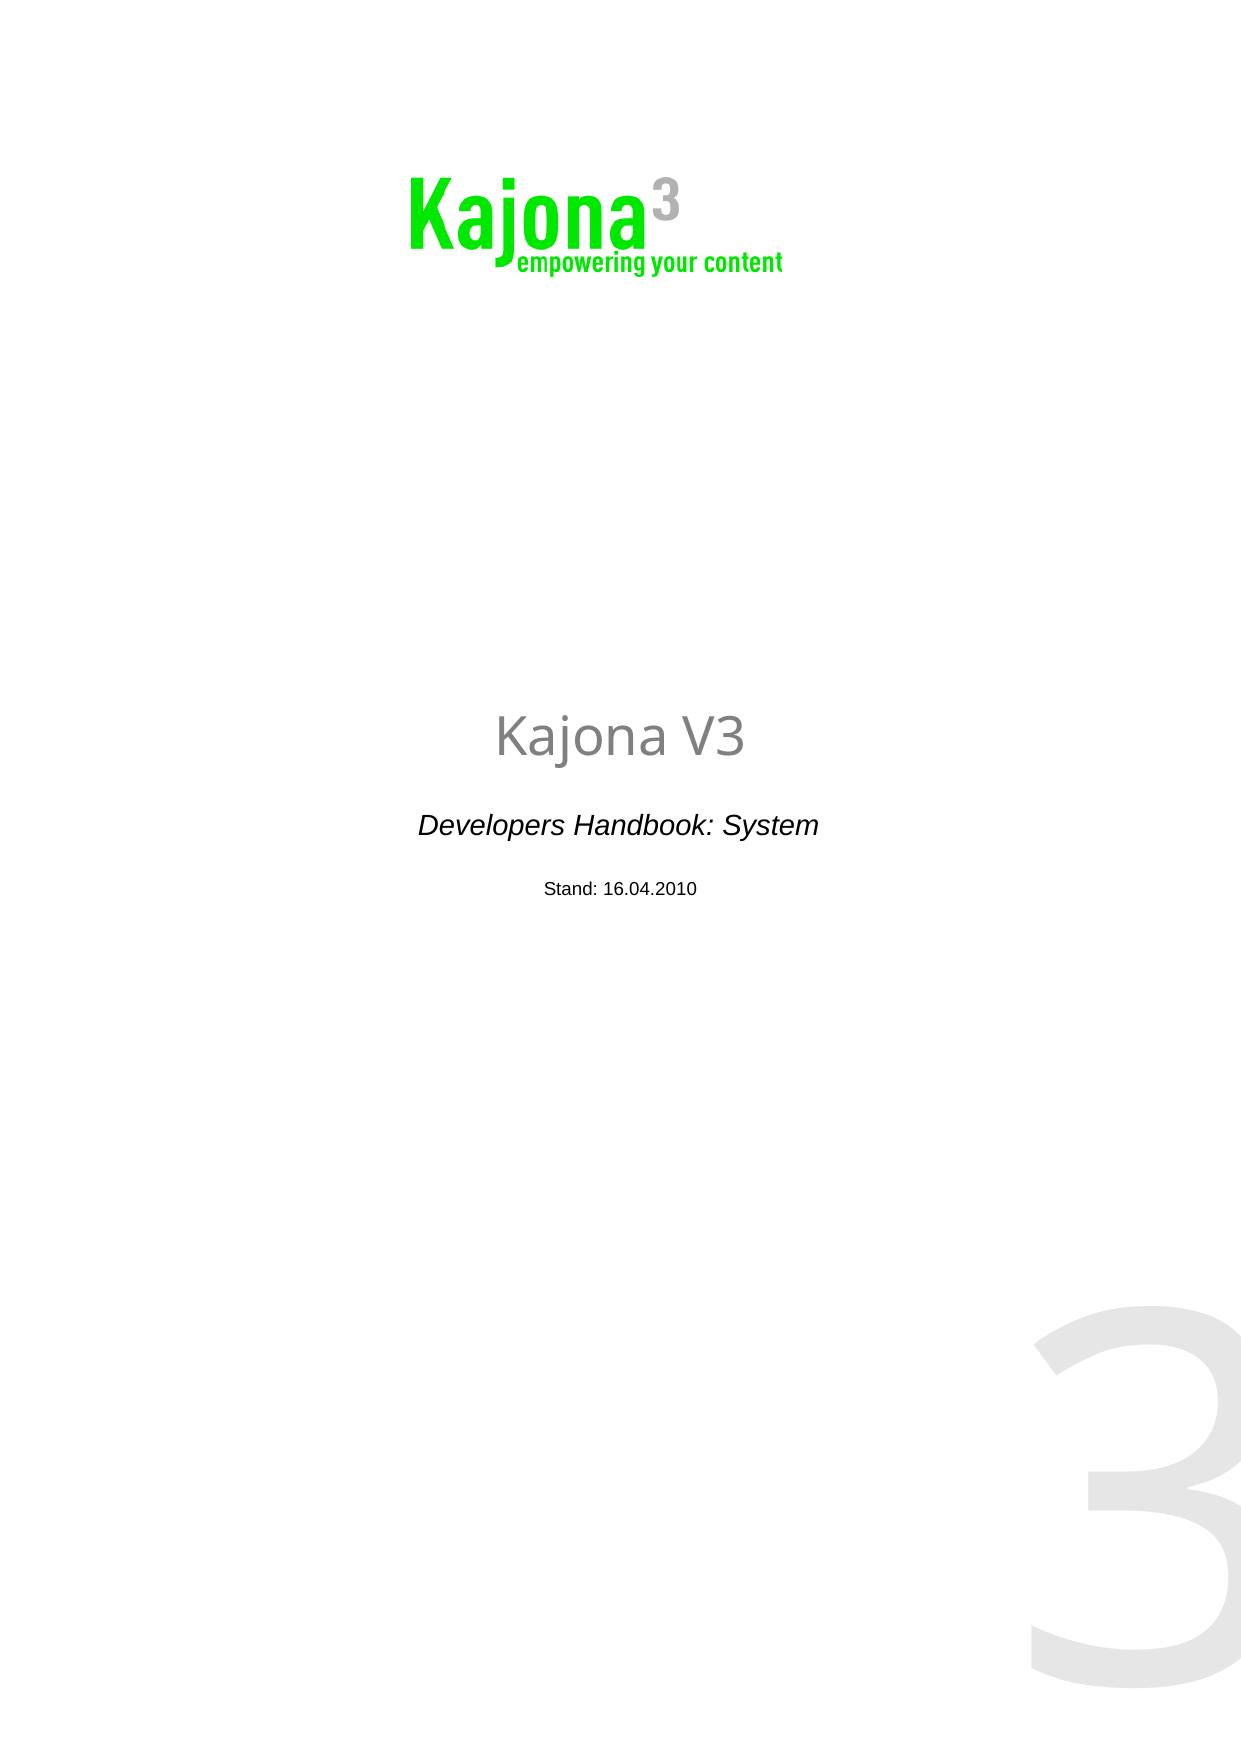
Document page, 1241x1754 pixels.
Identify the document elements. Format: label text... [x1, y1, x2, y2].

title Kajona V3 [118, 697, 1122, 771]
subtitle Stand: 16.04.2010 [118, 879, 1122, 899]
picture [411, 177, 782, 277]
subtitle Developers Handbook: System [118, 808, 1122, 841]
